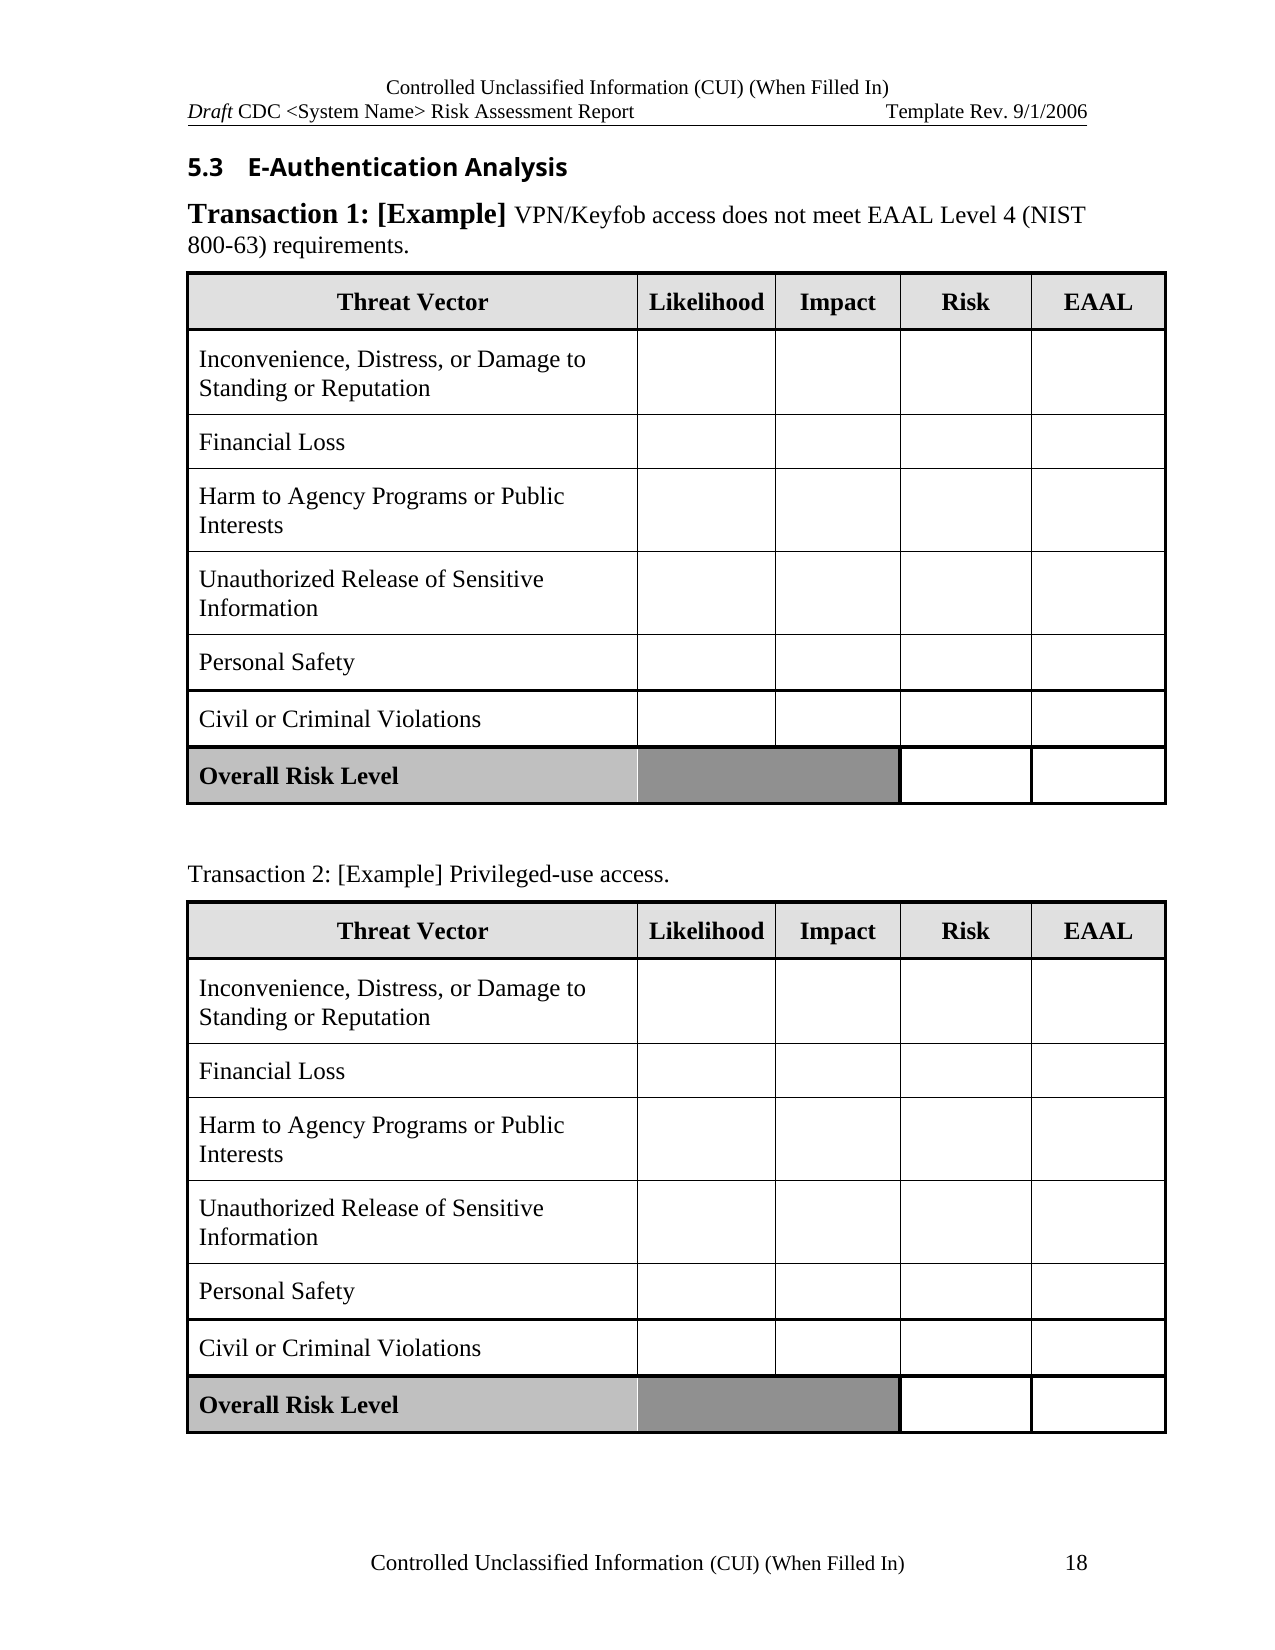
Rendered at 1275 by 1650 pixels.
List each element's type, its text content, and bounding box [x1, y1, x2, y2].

table_cell [638, 960, 775, 1043]
table_cell Financial Loss [189, 1044, 637, 1097]
table_cell [901, 415, 1031, 468]
table_cell [901, 1181, 1031, 1263]
table_cell [776, 331, 900, 414]
table_cell Personal Safety [189, 1264, 637, 1317]
table_cell [638, 635, 775, 688]
table_cell [1032, 1181, 1164, 1263]
table_cell [776, 469, 900, 551]
table_cell [901, 1264, 1031, 1317]
table_cell [901, 331, 1031, 414]
table_header Risk [901, 904, 1031, 957]
table_header EAAL [1032, 904, 1164, 957]
table_header Risk [901, 275, 1031, 328]
table_cell [638, 469, 775, 551]
table_cell Overall Risk Level [189, 1378, 637, 1431]
table_cell Civil or Criminal Violations [189, 692, 637, 745]
table_cell [1032, 331, 1164, 414]
table_cell [1033, 749, 1164, 802]
table_cell [638, 1321, 775, 1374]
subtitle E-Authentication Analysis [187, 150, 1087, 184]
table_cell Financial Loss [189, 415, 637, 468]
table_cell [1032, 415, 1164, 468]
table_cell Personal Safety [189, 635, 637, 688]
table_cell [1033, 1378, 1164, 1431]
table_cell [901, 469, 1031, 551]
table_cell [1032, 1321, 1164, 1374]
table_cell [776, 552, 900, 634]
table_cell [901, 1098, 1031, 1180]
table_cell [901, 692, 1031, 745]
table_header Impact [776, 904, 900, 957]
table_cell [638, 1378, 898, 1431]
table_header EAAL [1032, 275, 1164, 328]
table_cell [901, 960, 1031, 1043]
table_cell [776, 1044, 900, 1097]
table_cell [776, 692, 900, 745]
table_cell [902, 1378, 1030, 1431]
table_cell [638, 1044, 775, 1097]
table_cell [1032, 552, 1164, 634]
table_cell [638, 1181, 775, 1263]
table_cell Harm to Agency Programs or Public Interests [189, 469, 637, 551]
text Transaction 1: [Example] VPN/Keyfob access does not meet EAAL Level 4 (NIST 800-63) requirements. [187, 197, 1087, 259]
table_cell [638, 331, 775, 414]
text Transaction 2: [Example] Privileged-use access. [187, 859, 1087, 888]
table_cell Harm to Agency Programs or Public Interests [189, 1098, 637, 1180]
table_cell [638, 1098, 775, 1180]
table_header Likelihood [638, 904, 775, 957]
table_header Impact [776, 275, 900, 328]
table_header Threat Vector [189, 275, 637, 328]
table_cell [776, 1181, 900, 1263]
table_cell [776, 415, 900, 468]
table_cell [776, 1264, 900, 1317]
table_cell Civil or Criminal Violations [189, 1321, 637, 1374]
table_cell Overall Risk Level [189, 749, 637, 802]
table_cell [776, 1098, 900, 1180]
table_cell Inconvenience, Distress, or Damage to Standing or Reputation [189, 331, 637, 414]
table_header Likelihood [638, 275, 775, 328]
table_cell [638, 415, 775, 468]
table_cell [638, 692, 775, 745]
table_cell [901, 552, 1031, 634]
table_cell [776, 960, 900, 1043]
table_cell [1032, 692, 1164, 745]
table_cell [1032, 1044, 1164, 1097]
table_cell [1032, 1264, 1164, 1317]
table_cell Inconvenience, Distress, or Damage to Standing or Reputation [189, 960, 637, 1043]
table_cell [901, 1321, 1031, 1374]
table_cell Unauthorized Release of Sensitive Information [189, 1181, 637, 1263]
table_header Threat Vector [189, 904, 637, 957]
table_cell Unauthorized Release of Sensitive Information [189, 552, 637, 634]
table_cell [901, 635, 1031, 688]
table_cell [638, 552, 775, 634]
table_cell [776, 1321, 900, 1374]
table_cell [1032, 635, 1164, 688]
table_cell [776, 635, 900, 688]
table_cell [638, 749, 898, 802]
table_cell [1032, 960, 1164, 1043]
table_cell [1032, 469, 1164, 551]
table_cell [638, 1264, 775, 1317]
table_cell [1032, 1098, 1164, 1180]
table_cell [902, 749, 1030, 802]
table_cell [901, 1044, 1031, 1097]
